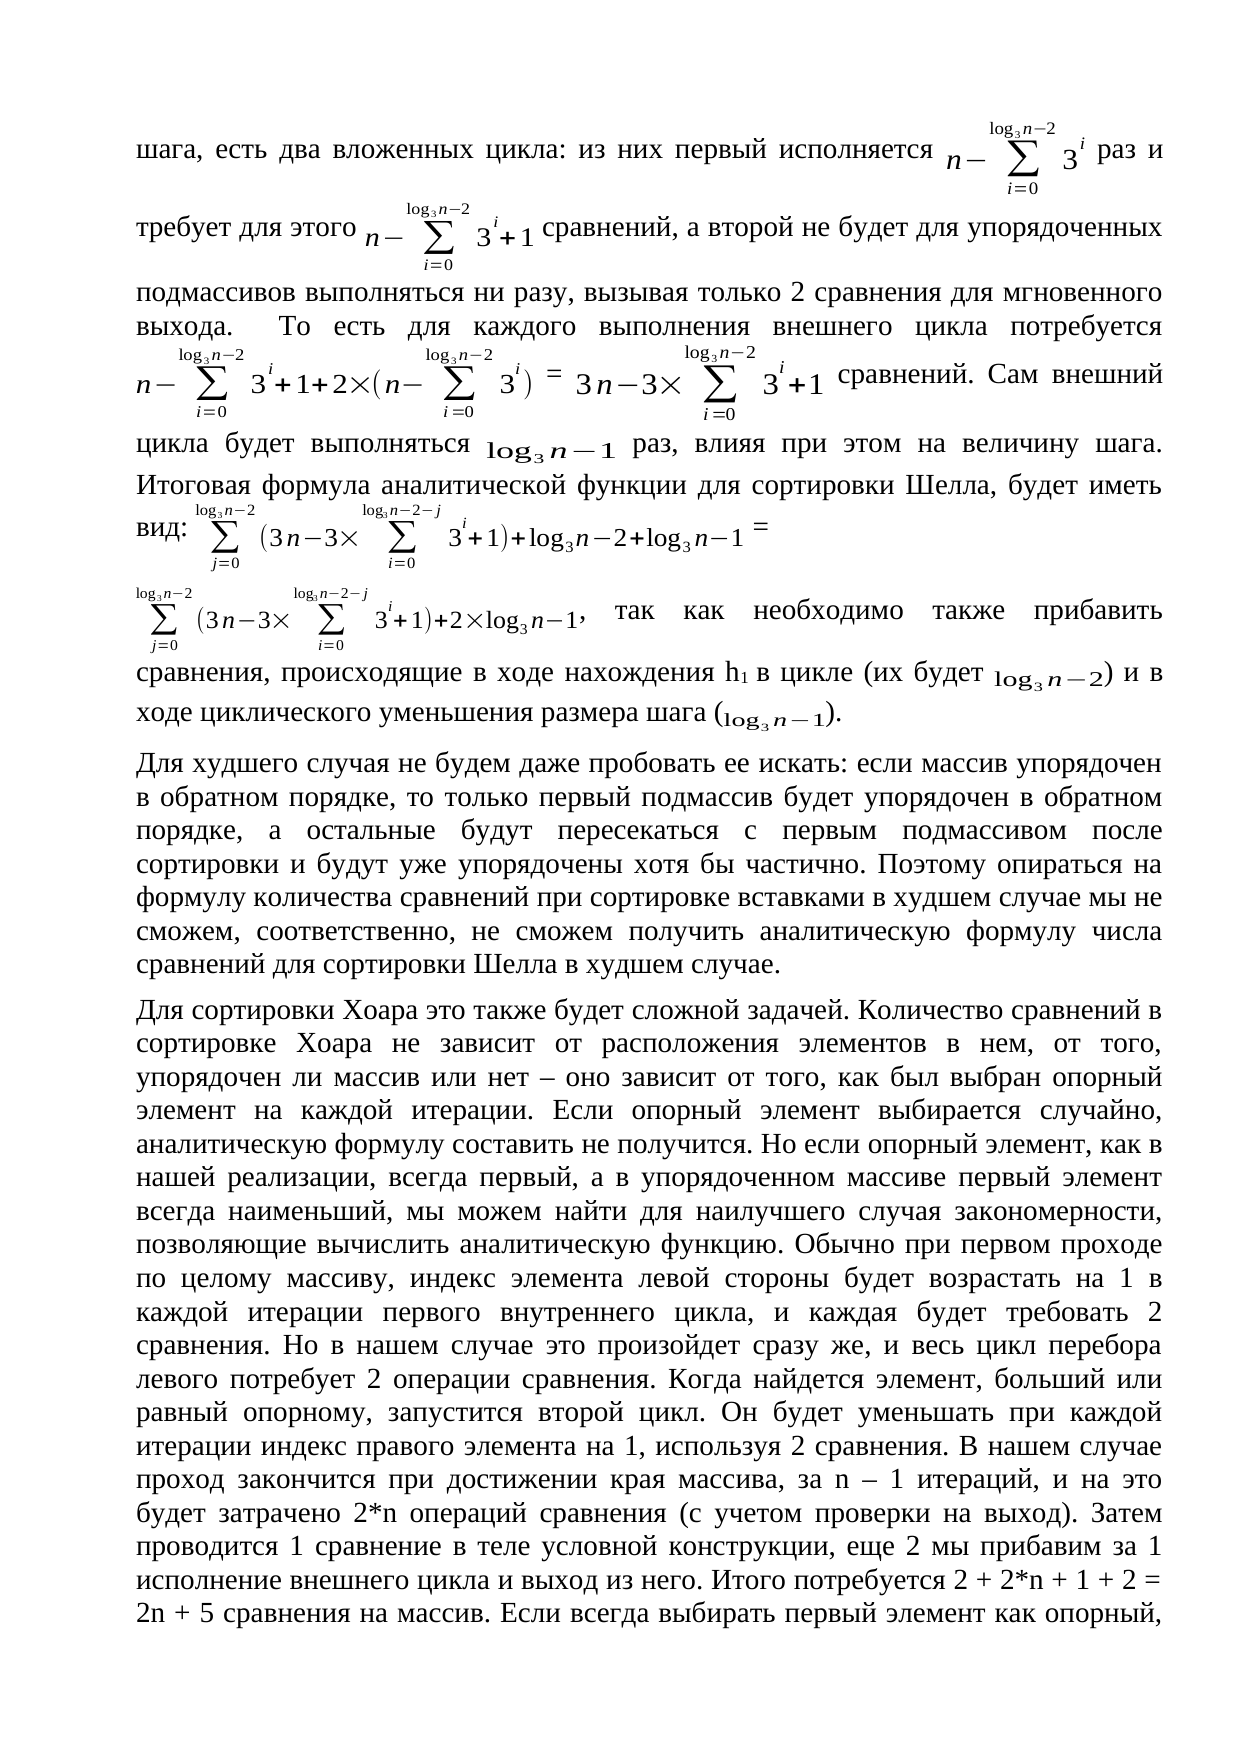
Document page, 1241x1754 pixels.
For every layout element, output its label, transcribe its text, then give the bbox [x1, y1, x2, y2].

text , так как необходимо также прибавить сравнения, происходящие в ходе нахождения h1 в цикле (их будет ) и в ходе циклического уменьшения размера шага (). [136, 584, 1163, 733]
text Для сортировки Хоара это также будет сложной задачей. Количество сравнений в сортировке Хоара не зависит от расположения элементов в нем, от того, упорядочен ли массив или нет – оно зависит от того, как был выбран опорный элемент на каждой итерации. Если опорный элемент выбирается случайно, аналитическую формулу составить не получится. Но если опорный элемент, как в нашей реализации, всегда первый, а в упорядоченном массиве первый элемент всегда наименьший, мы можем найти для наилучшего случая закономерности, позволяющие вычислить аналитическую функцию. Обычно при первом проходе по целому массиву, индекс элемента левой стороны будет возрастать на 1 в каждой итерации первого внутреннего цикла, и каждая будет требовать 2 сравнения. Но в нашем случае это произойдет сразу же, и весь цикл перебора левого потребует 2 операции сравнения. Когда найдется элемент, больший или равный опорному, запустится второй цикл. Он будет уменьшать при каждой итерации индекс правого элемента на 1, используя 2 сравнения. В нашем случае проход закончится при достижении края массива, за n – 1 итераций, и на это будет затрачено 2*n операций сравнения (с учетом проверки на выход). Затем проводится 1 сравнение в теле условной конструкции, еще 2 мы прибавим за 1 исполнение внешнего цикла и выход из него. Итого потребуется 2 + 2*n + 1 + 2 = 2n + 5 сравнения на массив. Если всегда выбирать первый элемент как опорный, [136, 992, 1163, 1629]
text Для худшего случая не будем даже пробовать ее искать: если массив упорядочен в обратном порядке, то только первый подмассив будет упорядочен в обратном порядке, а остальные будут пересекаться с первым подмассивом после сортировки и будут уже упорядочены хотя бы частично. Поэтому опираться на формулу количества сравнений при сортировке вставками в худшем случае мы не сможем, соответственно, не сможем получить аналитическую формулу числа сравнений для сортировки Шелла в худшем случае. [136, 745, 1163, 980]
text Переходим к поиску аналитических формул для усовершенствованных сортировок. Сортировка Шелла – по сути, многократное применение сортировки вставками, но не ко всему массиву, а к «подмассивам», которым принадлежат элементы исходного массива с некоторым шагом. Однако размер шага задается рекуррентной функцией, поэтому выразить аналитическую функцию затруднительно. Предположим, мы рассматриваем лучший случай, когда массив уже упорядочен. Тогда для каждой отдельной сортировки вставками подмассива размером k количество операций сравнения будет равно 3n – 2. Но как найти количество подмассивов и k для каждого из них? Для способа выбора размера шагов, предложенного Дональдом Кнутом, количество подмассивов будет равно . Но для того, чтобы найти длину первого подмассива, нужно длину изначального массива нацело поделить на величину шага, которая находится только рекуррентно, как ht = 1, ht – 1 = 3ht+1. Соответственно, ht – 2 = 3ht – 1 +1 = 3(3ht + 1) + 1 = 9ht + 3 + 1; ht – 3 = 3ht – 2 +1 = 3(9ht + 3 + 1) + 1 = 27ht + 9 + 3 + 1. Учитывая, что ht = 1, можно сделать вывод, что для массива длиной n, первый шаг равен . В цикле, перебирающем от большего к меньшему значения шага, есть два вложенных цикла: из них первый исполняется раз и требует для этого сравнений, а второй не будет для упорядоченных подмассивов выполняться ни разу, вызывая только 2 сравнения для мгновенного выхода. То есть для каждого выполнения внешнего цикла потребуется = сравнений. Сам внешний цикла будет выполняться раз, влияя при этом на величину шага. Итоговая формула аналитической функции для сортировки Шелла, будет иметь вид: = [136, 118, 1163, 573]
